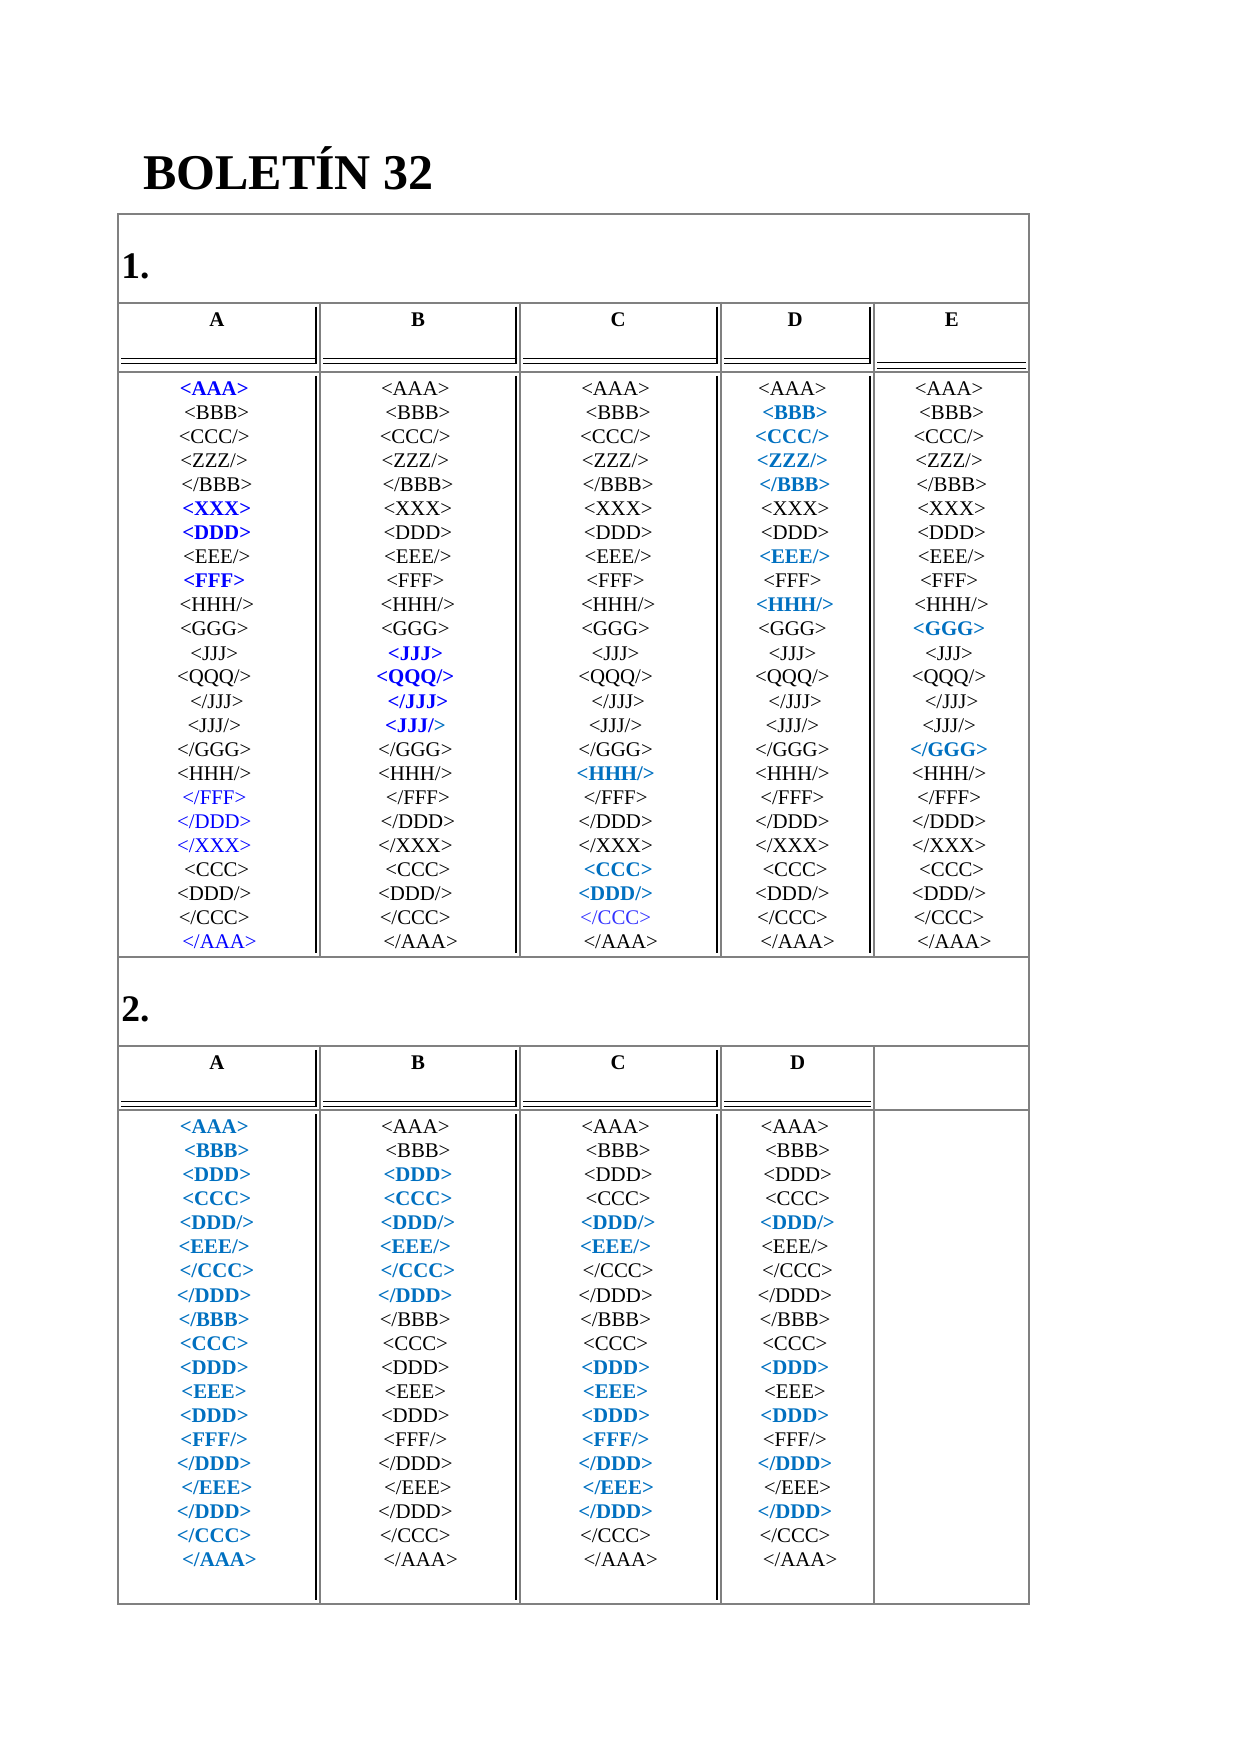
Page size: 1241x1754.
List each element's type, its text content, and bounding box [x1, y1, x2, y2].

table_cell [875, 1047, 1028, 1109]
table_cell <AAA> <BBB> <DDD> <CCC> <DDD/> <EEE/> </CCC> </DDD> </BBB> <CCC> <DDD> <EEE> <DDD> <FFF/> </DDD> </EEE> </DDD> </CCC> </AAA> [521, 1111, 720, 1603]
table_header 1. [119, 215, 1028, 302]
table_cell <AAA> <BBB> <DDD> <CCC> <DDD/> <EEE/> </CCC> </DDD> </BBB> <CCC> <DDD> <EEE> <DDD> <FFF/> </DDD> </EEE> </DDD> </CCC> </AAA> [119, 1111, 319, 1603]
table_cell <AAA> <BBB> <CCC/> <ZZZ/> </BBB> <XXX> <DDD> <EEE/> <FFF> <HHH/> <GGG> <JJJ> <QQQ/> </JJJ> <JJJ/> </GGG> <HHH/> </FFF> </DDD> </XXX> <CCC> <DDD/> </CCC> </AAA> [119, 373, 319, 956]
table_cell <AAA> <BBB> <CCC/> <ZZZ/> </BBB> <XXX> <DDD> <EEE/> <FFF> <HHH/> <GGG> <JJJ> <QQQ/> </JJJ> <JJJ/> </GGG> <HHH/> </FFF> </DDD> </XXX> <CCC> <DDD/> </CCC> </AAA> [875, 373, 1028, 956]
table_cell D [722, 304, 873, 371]
table_cell [875, 1111, 1028, 1603]
table_cell A [119, 304, 319, 371]
table_cell A [119, 1047, 319, 1109]
table_cell <AAA> <BBB> <DDD> <CCC> <DDD/> <EEE/> </CCC> </DDD> </BBB> <CCC> <DDD> <EEE> <DDD> <FFF/> </DDD> </EEE> </DDD> </CCC> </AAA> [722, 1111, 873, 1603]
table_cell <AAA> <BBB> <CCC/> <ZZZ/> </BBB> <XXX> <DDD> <EEE/> <FFF> <HHH/> <GGG> <JJJ> <QQQ/> </JJJ> <JJJ/> </GGG> <HHH/> </FFF> </DDD> </XXX> <CCC> <DDD/> </CCC> </AAA> [321, 373, 519, 956]
table_cell C [521, 1047, 720, 1109]
table_cell E [875, 304, 1028, 371]
table_cell 2. [119, 958, 1028, 1045]
table_cell D [722, 1047, 873, 1109]
table_cell B [321, 304, 519, 371]
table_cell <AAA> <BBB> <DDD> <CCC> <DDD/> <EEE/> </CCC> </DDD> </BBB> <CCC> <DDD> <EEE> <DDD> <FFF/> </DDD> </EEE> </DDD> </CCC> </AAA> [321, 1111, 519, 1603]
table_cell C [521, 304, 720, 371]
subtitle BOLETÍN 32 [118, 143, 1122, 201]
table_cell <AAA> <BBB> <CCC/> <ZZZ/> </BBB> <XXX> <DDD> <EEE/> <FFF> <HHH/> <GGG> <JJJ> <QQQ/> </JJJ> <JJJ/> </GGG> <HHH/> </FFF> </DDD> </XXX> <CCC> <DDD/> </CCC> </AAA> [722, 373, 873, 956]
table_cell B [321, 1047, 519, 1109]
table_cell <AAA> <BBB> <CCC/> <ZZZ/> </BBB> <XXX> <DDD> <EEE/> <FFF> <HHH/> <GGG> <JJJ> <QQQ/> </JJJ> <JJJ/> </GGG> <HHH/> </FFF> </DDD> </XXX> <CCC> <DDD/> </CCC> </AAA> [521, 373, 720, 956]
